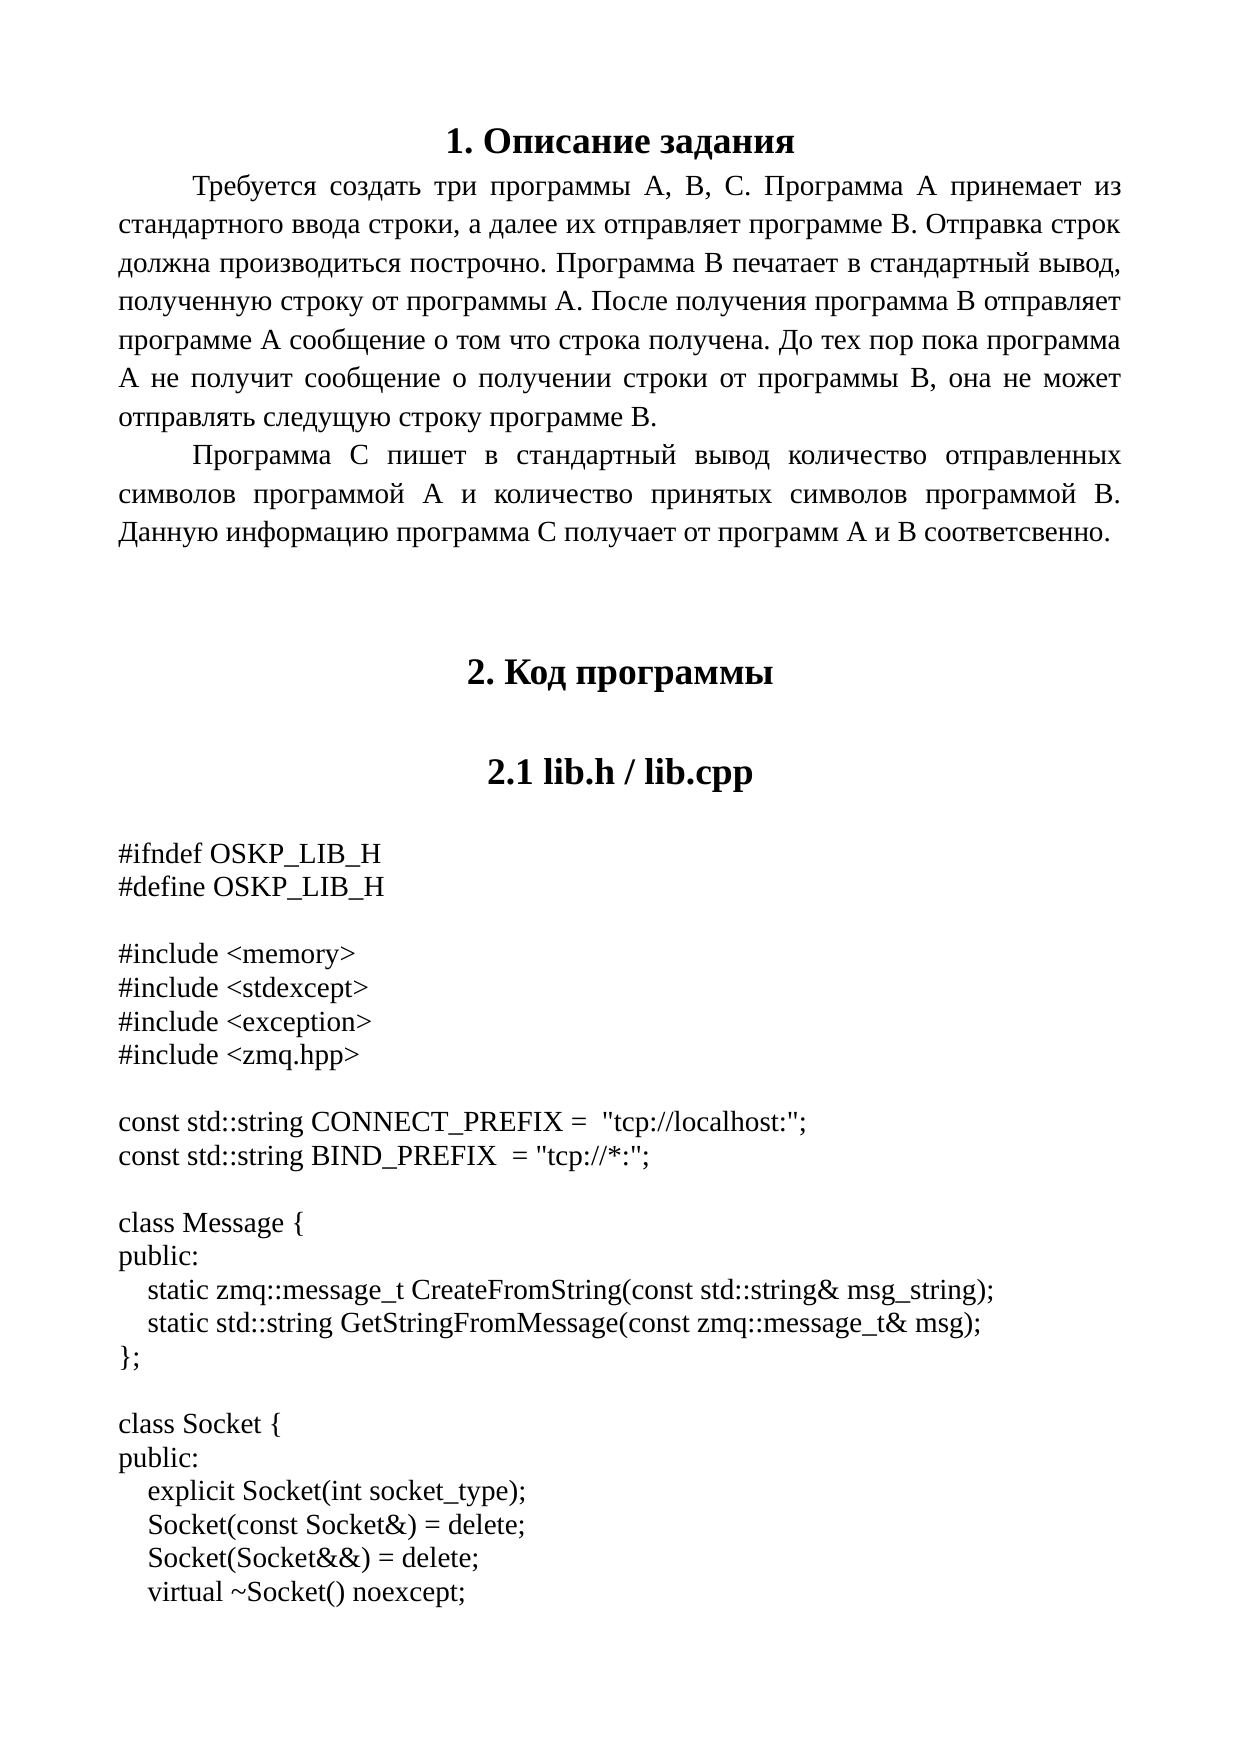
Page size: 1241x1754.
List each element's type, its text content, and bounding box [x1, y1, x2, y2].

text #ifndef OSKP_LIB_H [118, 836, 1122, 869]
text const std::string BIND_PREFIX = "tcp://*:"; [118, 1138, 1122, 1171]
text Программа С пишет в стандартный вывод количество отправленных символов программой А и количество принятых символов программой В. Данную информацию программа С получает от программ А и В соответсвенно. [118, 437, 1122, 548]
text #define OSKP_LIB_H [118, 869, 1122, 903]
text #include <exception> [118, 1004, 1122, 1037]
text virtual ~Socket() noexcept; [118, 1574, 1122, 1607]
text 2.1 lib.h / lib.cpp [118, 750, 1122, 793]
text 2. Код программы [118, 649, 1122, 692]
text #include <memory> [118, 937, 1122, 970]
text static zmq::message_t CreateFromString(const std::string& msg_string); [118, 1272, 1122, 1306]
text const std::string CONNECT_PREFIX = "tcp://localhost:"; [118, 1104, 1122, 1138]
text static std::string GetStringFromMessage(const zmq::message_t& msg); [118, 1306, 1122, 1339]
text class Socket { [118, 1406, 1122, 1440]
text Требуется создать три программы А, В, С. Программа А принемает из стандартного ввода строки, а далее их отправляет программе В. Отправка строк должна производиться построчно. Программа В печатает в стандартный вывод, полученную строку от программы А. После получения программа В отправляет программе А сообщение о том что строка получена. До тех пор пока программа А не получит сообщение о получении строки от программы В, она не может отправлять следущую строку программе В. [118, 168, 1122, 432]
text 1. Описание задания [118, 118, 1122, 161]
text class Message { [118, 1205, 1122, 1238]
text public: [118, 1440, 1122, 1473]
text }; [118, 1339, 1122, 1373]
text Socket(const Socket&) = delete; [118, 1507, 1122, 1540]
text #include <zmq.hpp> [118, 1037, 1122, 1071]
text public: [118, 1238, 1122, 1272]
text explicit Socket(int socket_type); [118, 1473, 1122, 1507]
text Socket(Socket&&) = delete; [118, 1540, 1122, 1574]
text #include <stdexcept> [118, 970, 1122, 1004]
